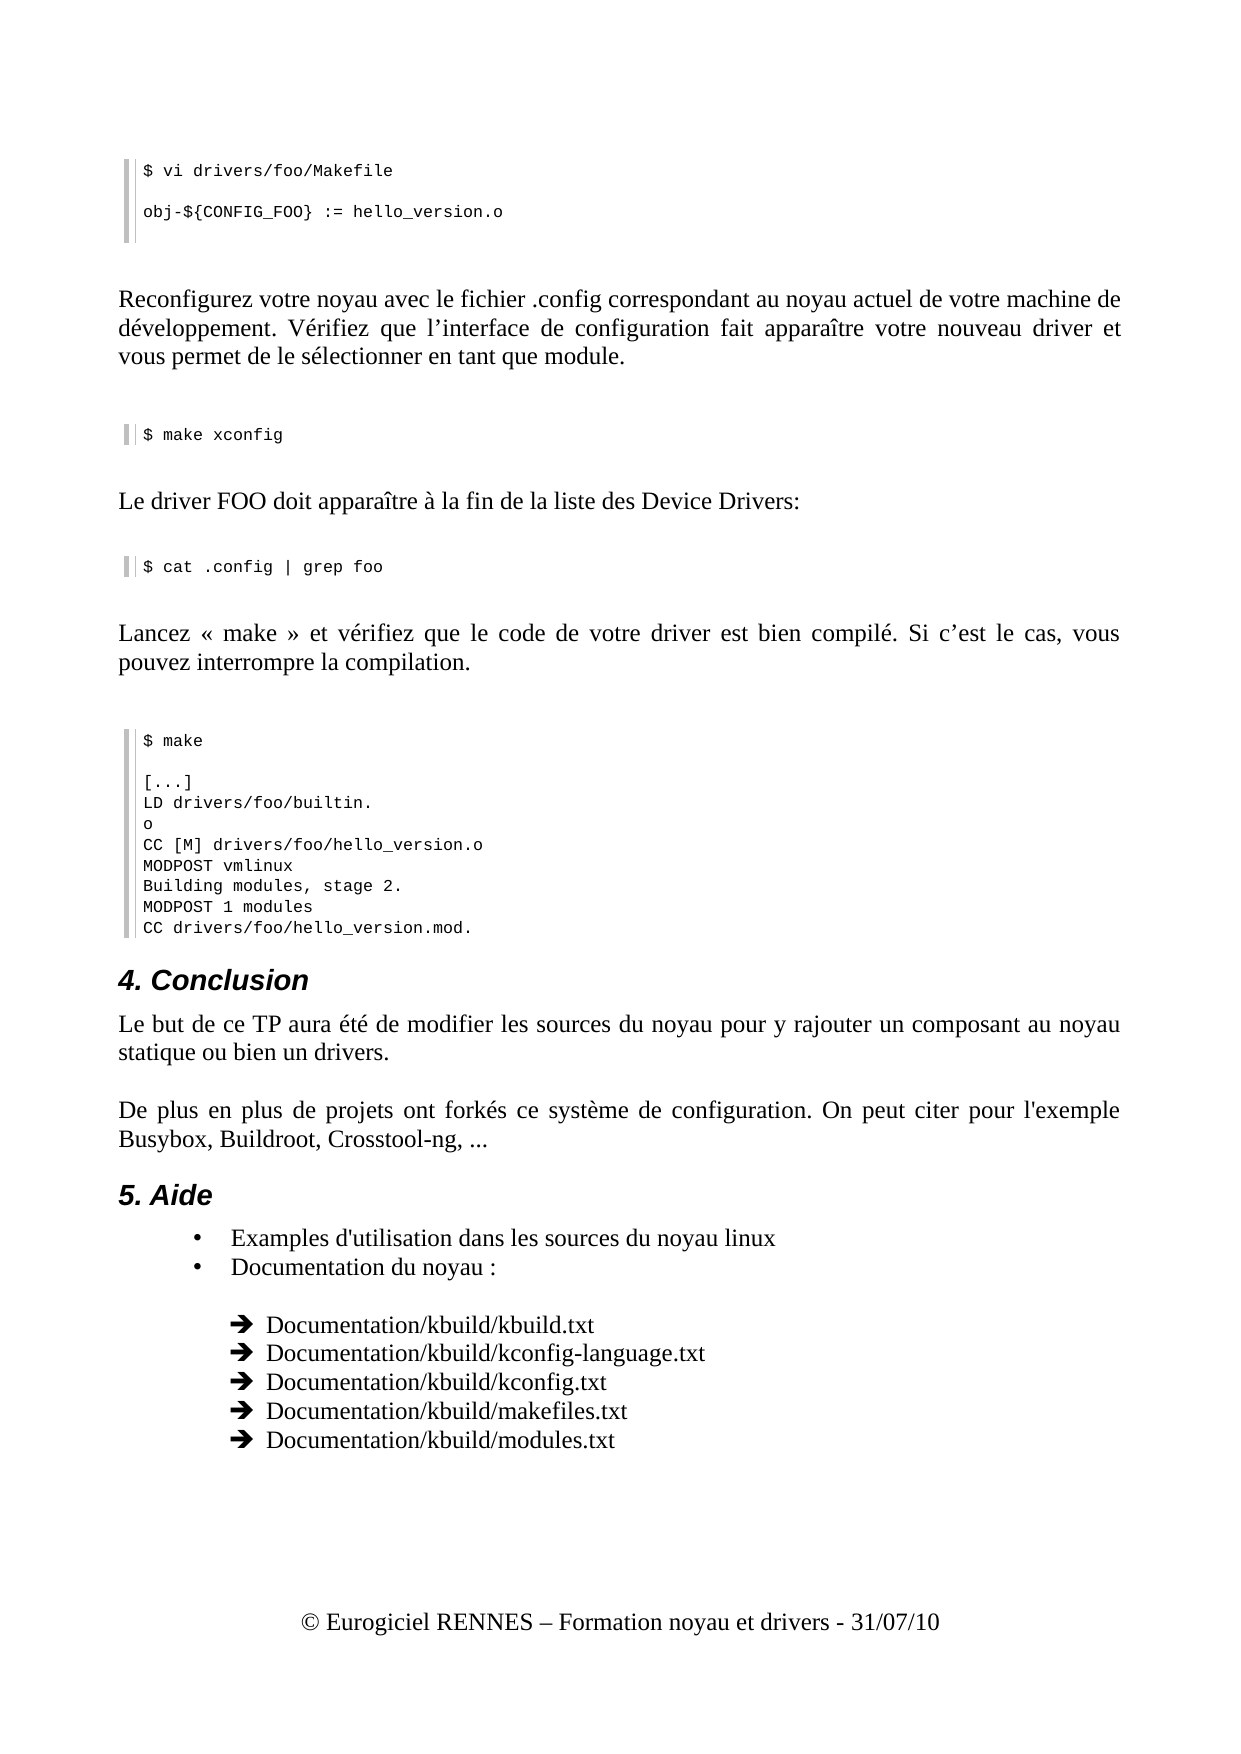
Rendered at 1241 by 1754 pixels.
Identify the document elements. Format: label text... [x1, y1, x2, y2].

text MODPOST vmlinux [136, 854, 1063, 875]
list Documentation/kbuild/makefiles.txt [228, 1396, 1122, 1425]
list Documentation du noyau : [193, 1252, 1122, 1281]
list Documentation/kbuild/kconfig-language.txt [228, 1338, 1122, 1367]
text De plus en plus de projets ont forkés ce système de configuration. On peut citer pour l'exemple Busybox, Buildroot, Crosstool-ng, ... [118, 1095, 1122, 1152]
text CC [M] drivers/foo/hello_version.o [136, 833, 1063, 854]
text $ vi drivers/foo/Makefile [136, 159, 1063, 180]
text [129, 729, 135, 750]
text CC drivers/foo/hello_version.mod. [136, 917, 1063, 938]
text LD drivers/foo/builtin. [136, 792, 1063, 813]
list Documentation/kbuild/kconfig.txt [228, 1367, 1122, 1396]
text $ make [136, 729, 1063, 750]
subtitle 5. Aide [118, 1177, 1122, 1211]
text [...] [136, 771, 1063, 792]
text Le but de ce TP aura été de modifier les sources du noyau pour y rajouter un composant au noyau statique ou bien un drivers. [118, 1009, 1122, 1066]
list Documentation/kbuild/modules.txt [228, 1425, 1122, 1453]
text [129, 813, 135, 833]
text MODPOST 1 modules [136, 896, 1063, 917]
text Lancez « make » et vérifiez que le code de votre driver est bien compilé. Si c’est le cas, vous pouvez interrompre la compilation. [118, 618, 1122, 676]
text $ make xconfig [136, 424, 1063, 445]
text $ cat .config | grep foo [136, 556, 1063, 577]
text obj-${CONFIG_FOO} := hello_version.o [136, 201, 1063, 222]
text Le driver FOO doit apparaître à la fin de la liste des Device Drivers: [118, 486, 1122, 543]
text [118, 118, 1122, 147]
subtitle 4. Conclusion [118, 963, 1122, 996]
list Documentation/kbuild/kbuild.txt [228, 1310, 1122, 1338]
text Building modules, stage 2. [136, 875, 1063, 896]
text o [136, 813, 1063, 833]
text [129, 771, 135, 792]
list Examples d'utilisation dans les sources du noyau linux [193, 1223, 1122, 1252]
text Reconfigurez votre noyau avec le fichier .config correspondant au noyau actuel de votre machine de développement. Vérifiez que l’interface de configuration fait apparaître votre nouveau driver et vous permet de le sélectionner en tant que module. [118, 284, 1122, 370]
